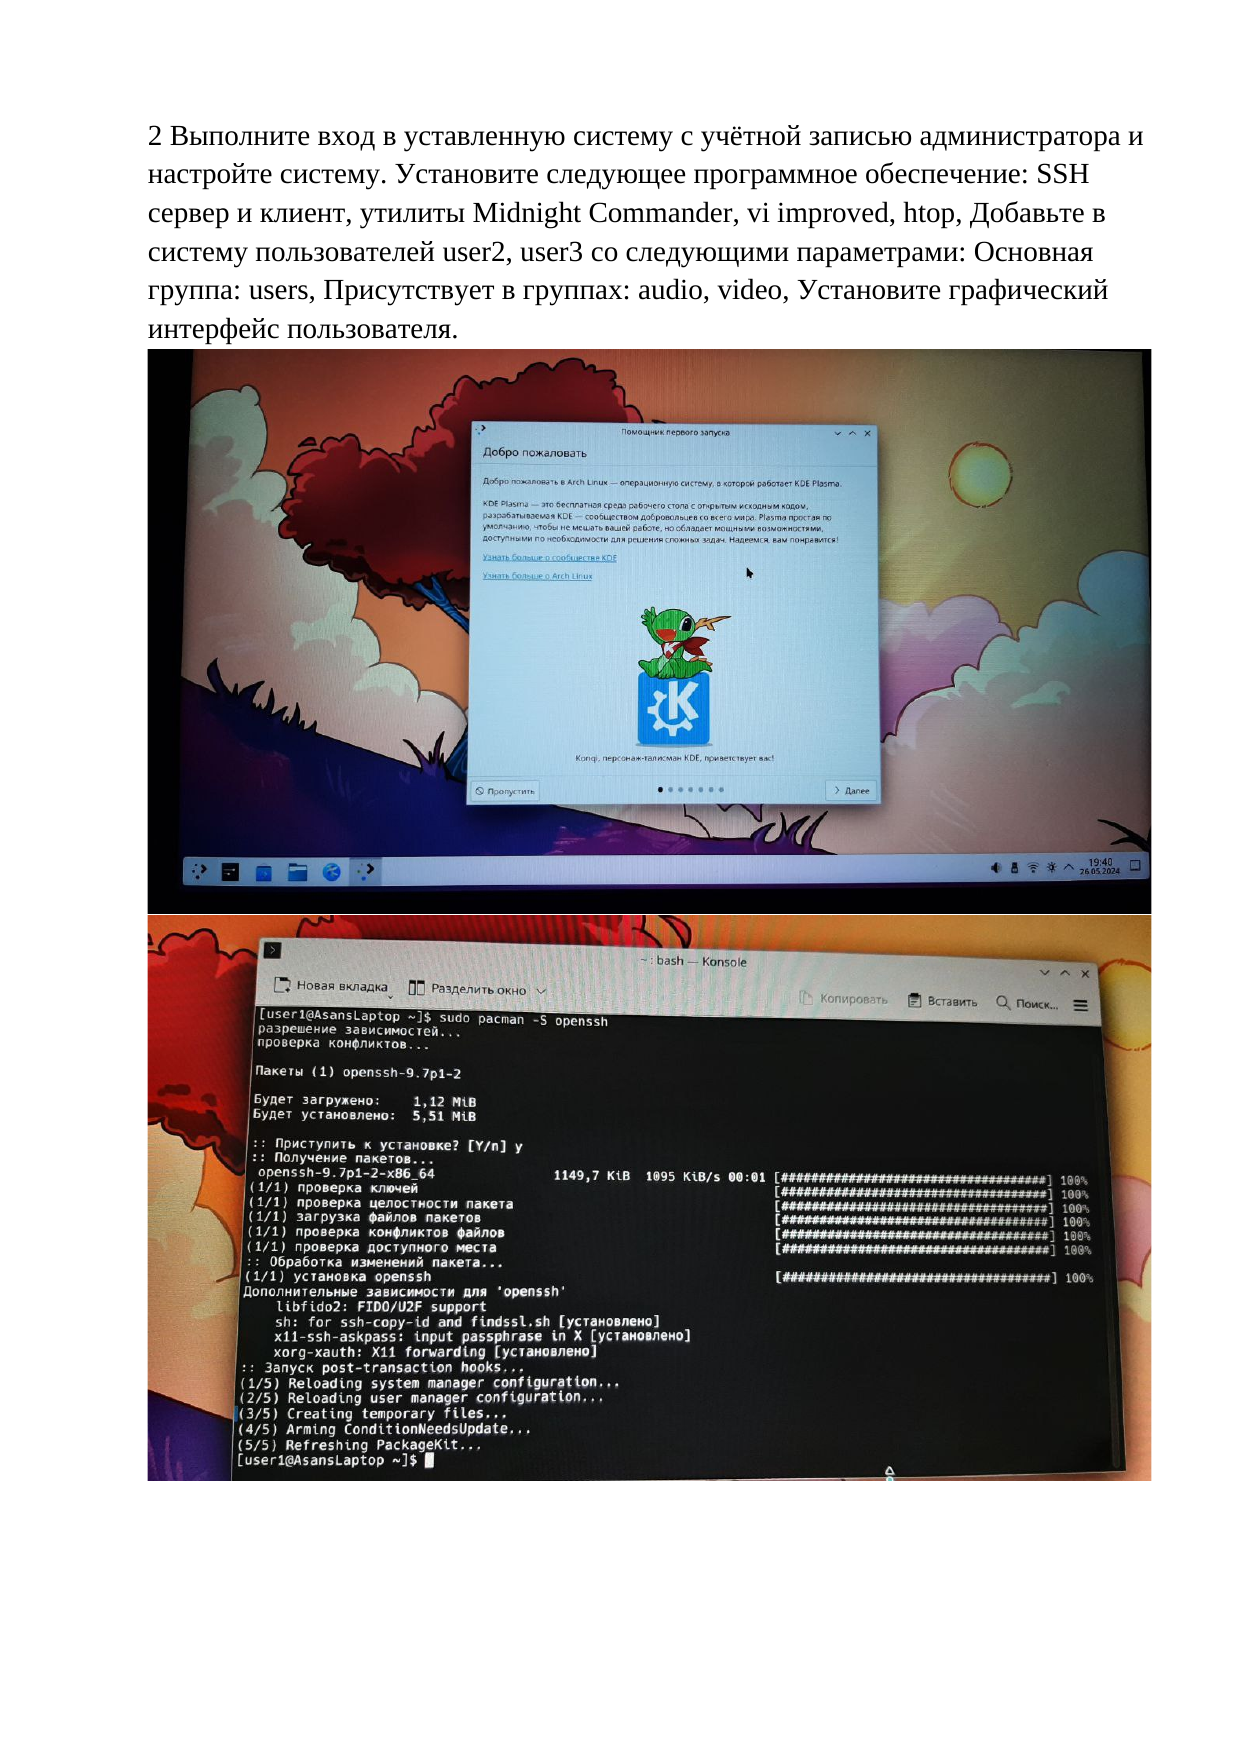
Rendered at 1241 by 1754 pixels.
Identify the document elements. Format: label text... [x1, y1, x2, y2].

picture [147, 349, 1152, 914]
text 2 Выполните вход в уставленную систему с учётной записью администратора и настройте систему. Установите следующее программное обеспечение: SSH сервер и клиент, утилиты Midnight Commander, vi improved, htop, Добавьте в систему пользователей user2, user3 со следующими параметрами: Основная группа: users, Присутствует в группах: audio, video, Установите графический интерфейс пользователя. [148, 118, 1152, 344]
picture [147, 915, 1152, 1481]
